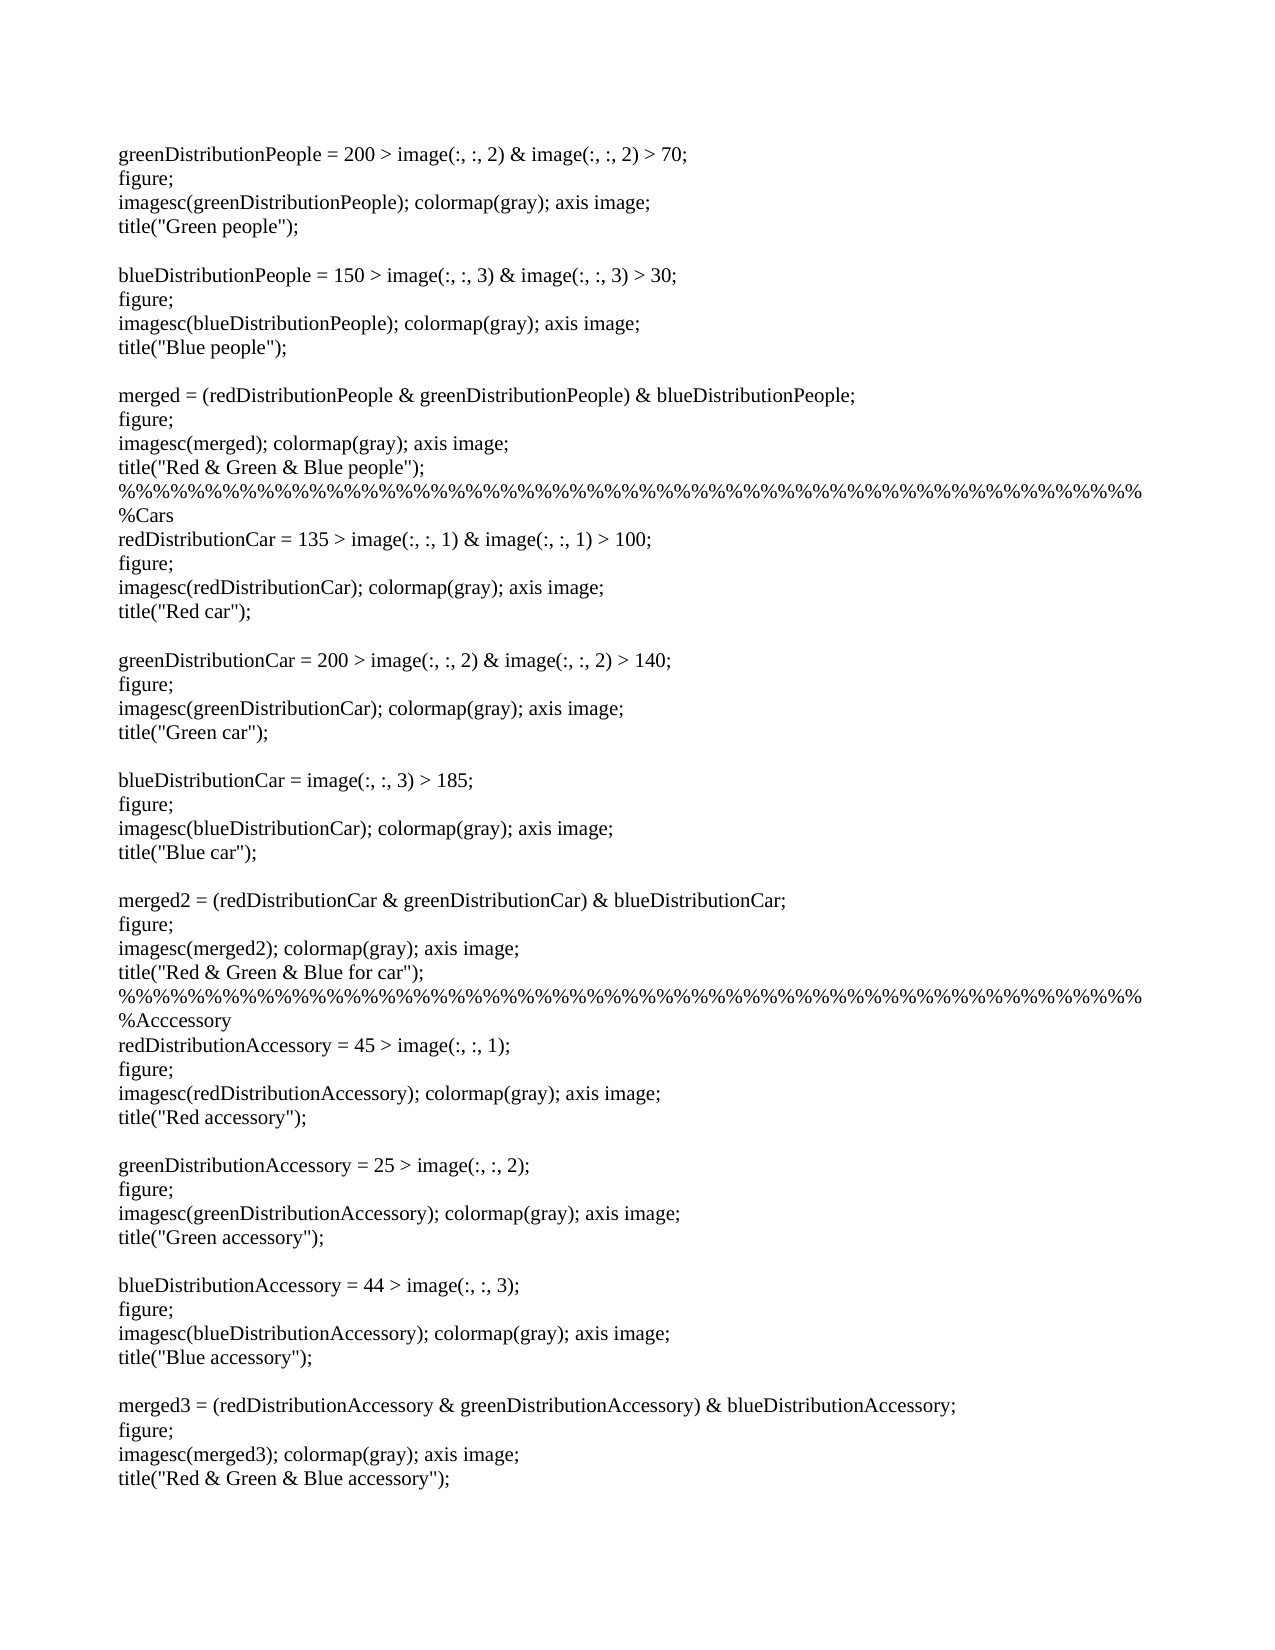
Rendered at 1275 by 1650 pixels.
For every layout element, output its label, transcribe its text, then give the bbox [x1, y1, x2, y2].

text greenDistributionPeople = 200 > image(:, :, 2) & image(:, :, 2) > 70; figure; imagesc(greenDistributionPeople); colormap(gray); axis image; title("Green people"); blueDistributionPeople = 150 > image(:, :, 3) & image(:, :, 3) > 30; figure; imagesc(blueDistributionPeople); colormap(gray); axis image; title("Blue people"); merged = (redDistributionPeople & greenDistributionPeople) & blueDistributionPeople; figure; imagesc(merged); colormap(gray); axis image; title("Red & Green & Blue people"); %%%%%%%%%%%%%%%%%%%%%%%%%%%%%%%%%%%%%%%%%%%%%%%%%%%%%%%%%%% %Cars redDistributionCar = 135 > image(:, :, 1) & image(:, :, 1) > 100; figure; imagesc(redDistributionCar); colormap(gray); axis image; title("Red car"); greenDistributionCar = 200 > image(:, :, 2) & image(:, :, 2) > 140; figure; imagesc(greenDistributionCar); colormap(gray); axis image; title("Green car"); blueDistributionCar = image(:, :, 3) > 185; figure; imagesc(blueDistributionCar); colormap(gray); axis image; title("Blue car"); merged2 = (redDistributionCar & greenDistributionCar) & blueDistributionCar; figure; imagesc(merged2); colormap(gray); axis image; title("Red & Green & Blue for car"); %%%%%%%%%%%%%%%%%%%%%%%%%%%%%%%%%%%%%%%%%%%%%%%%%%%%%%%%%%% %Acccessory redDistributionAccessory = 45 > image(:, :, 1); figure; imagesc(redDistributionAccessory); colormap(gray); axis image; title("Red accessory"); greenDistributionAccessory = 25 > image(:, :, 2); figure; imagesc(greenDistributionAccessory); colormap(gray); axis image; title("Green accessory"); blueDistributionAccessory = 44 > image(:, :, 3); figure; imagesc(blueDistributionAccessory); colormap(gray); axis image; title("Blue accessory"); merged3 = (redDistributionAccessory & greenDistributionAccessory) & blueDistributionAccessory; figure; imagesc(merged3); colormap(gray); axis image; title("Red & Green & Blue accessory"); [118, 118, 1157, 1490]
